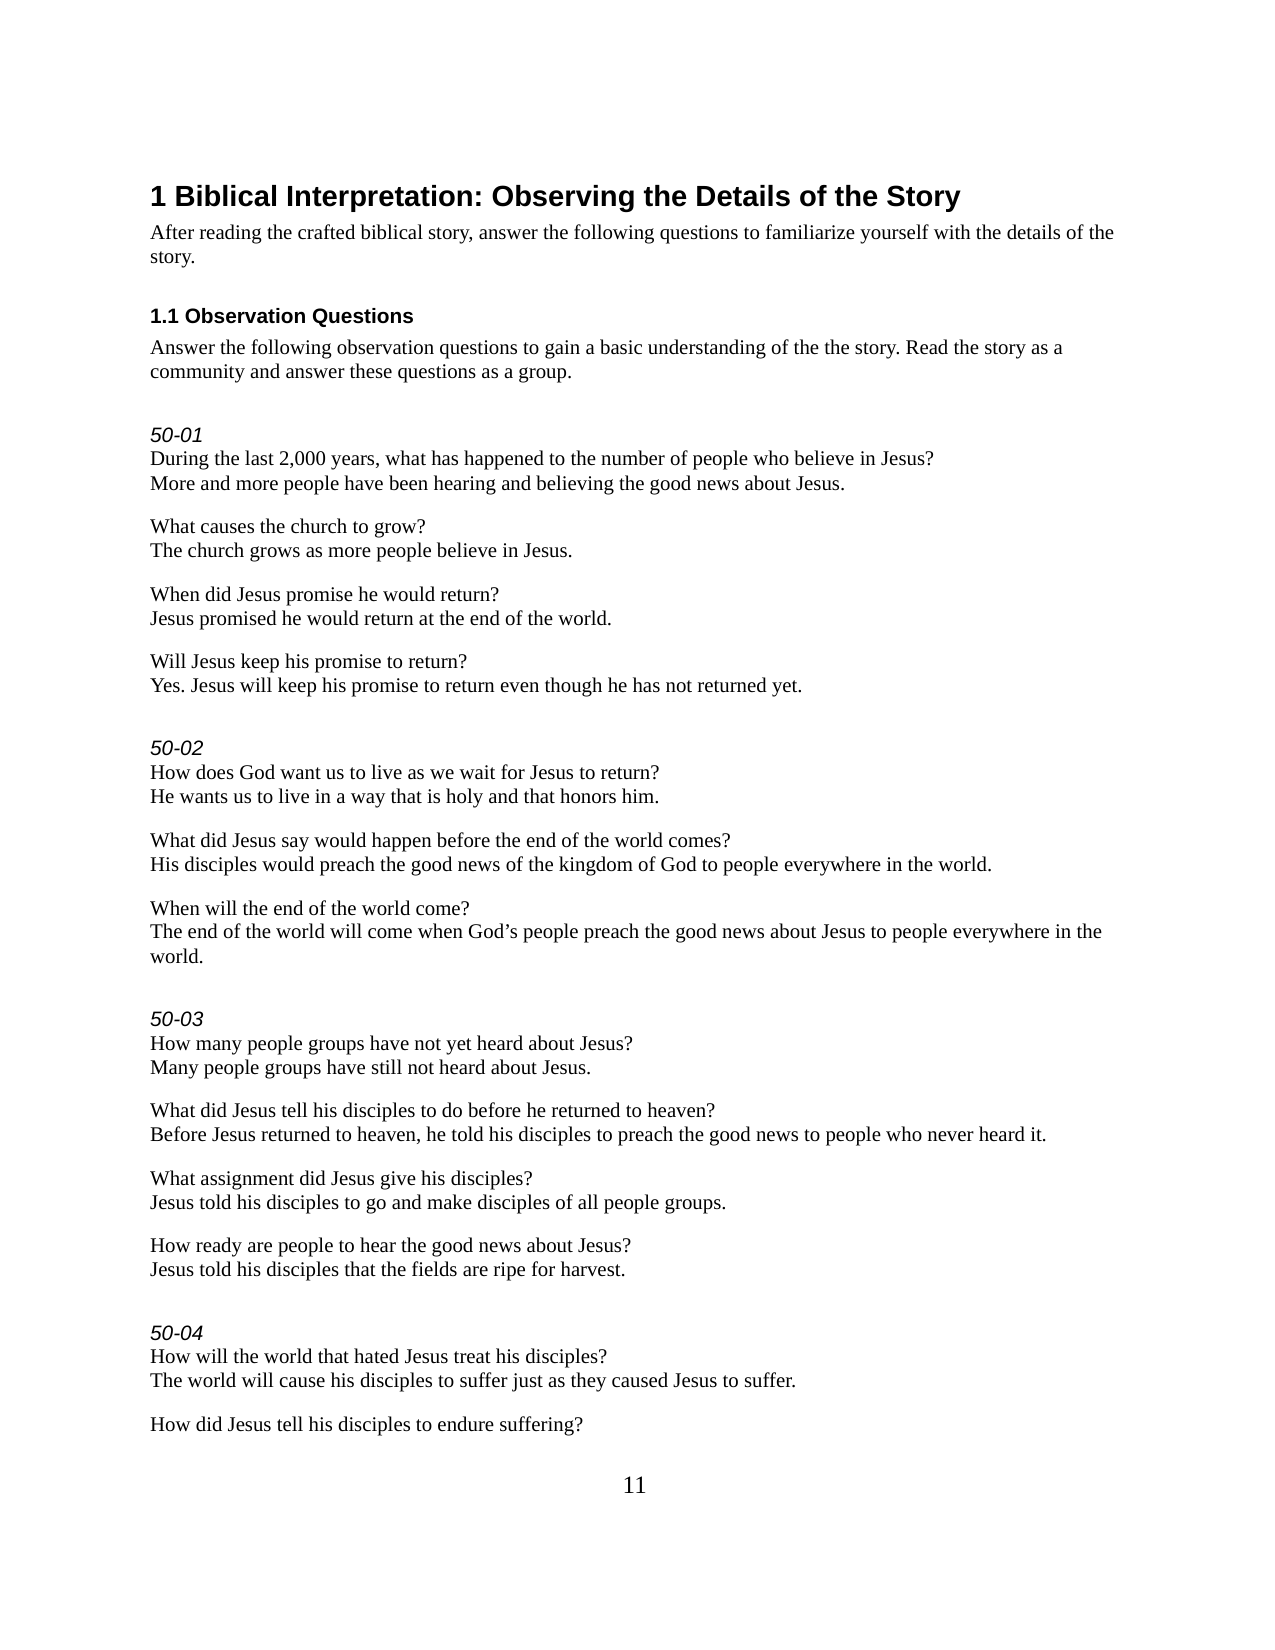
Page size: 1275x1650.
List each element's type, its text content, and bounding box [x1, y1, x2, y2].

text Answer the following observation questions to gain a basic understanding of the the story. Read the story as a community and answer these questions as a group. [150, 335, 1125, 383]
subtitle 50-03 [150, 1007, 1125, 1031]
text How does God want us to live as we wait for Jesus to return? He wants us to live in a way that is holy and that honors him. [150, 760, 1125, 808]
subtitle 50-01 [150, 422, 1125, 446]
text How many people groups have not yet heard about Jesus? Many people groups have still not heard about Jesus. [150, 1031, 1125, 1079]
text During the last 2,000 years, what has happened to the number of people who believe in Jesus? More and more people have been hearing and believing the good news about Jesus. [150, 446, 1125, 494]
text When did Jesus promise he would return? Jesus promised he would return at the end of the world. [150, 582, 1125, 630]
text How did Jesus tell his disciples to endure suffering? [150, 1412, 1125, 1436]
text What did Jesus tell his disciples to do before he returned to heaven? Before Jesus returned to heaven, he told his disciples to preach the good news to people who never heard it. [150, 1098, 1125, 1146]
text How will the world that hated Jesus treat his disciples? The world will cause his disciples to suffer just as they caused Jesus to suffer. [150, 1344, 1125, 1392]
text What did Jesus say would happen before the end of the world comes? His disciples would preach the good news of the kingdom of God to people everywhere in the world. [150, 828, 1125, 876]
subtitle 1.1 Observation Questions [150, 304, 1125, 328]
text Will Jesus keep his promise to return? Yes. Jesus will keep his promise to return even though he has not returned yet. [150, 649, 1125, 697]
subtitle 50-04 [150, 1320, 1125, 1344]
subtitle 50-02 [150, 736, 1125, 760]
text When will the end of the world come? The end of the world will come when God’s people preach the good news about Jesus to people everywhere in the world. [150, 895, 1125, 968]
text How ready are people to hear the good news about Jesus? Jesus told his disciples that the fields are ripe for harvest. [150, 1233, 1125, 1281]
subtitle 1 Biblical Interpretation: Observing the Details of the Story [150, 179, 1125, 212]
text After reading the crafted biblical story, answer the following questions to familiarize yourself with the details of the story. [150, 220, 1125, 268]
text What assignment did Jesus give his disciples? Jesus told his disciples to go and make disciples of all people groups. [150, 1166, 1125, 1214]
text What causes the church to grow? The church grows as more people believe in Jesus. [150, 514, 1125, 562]
